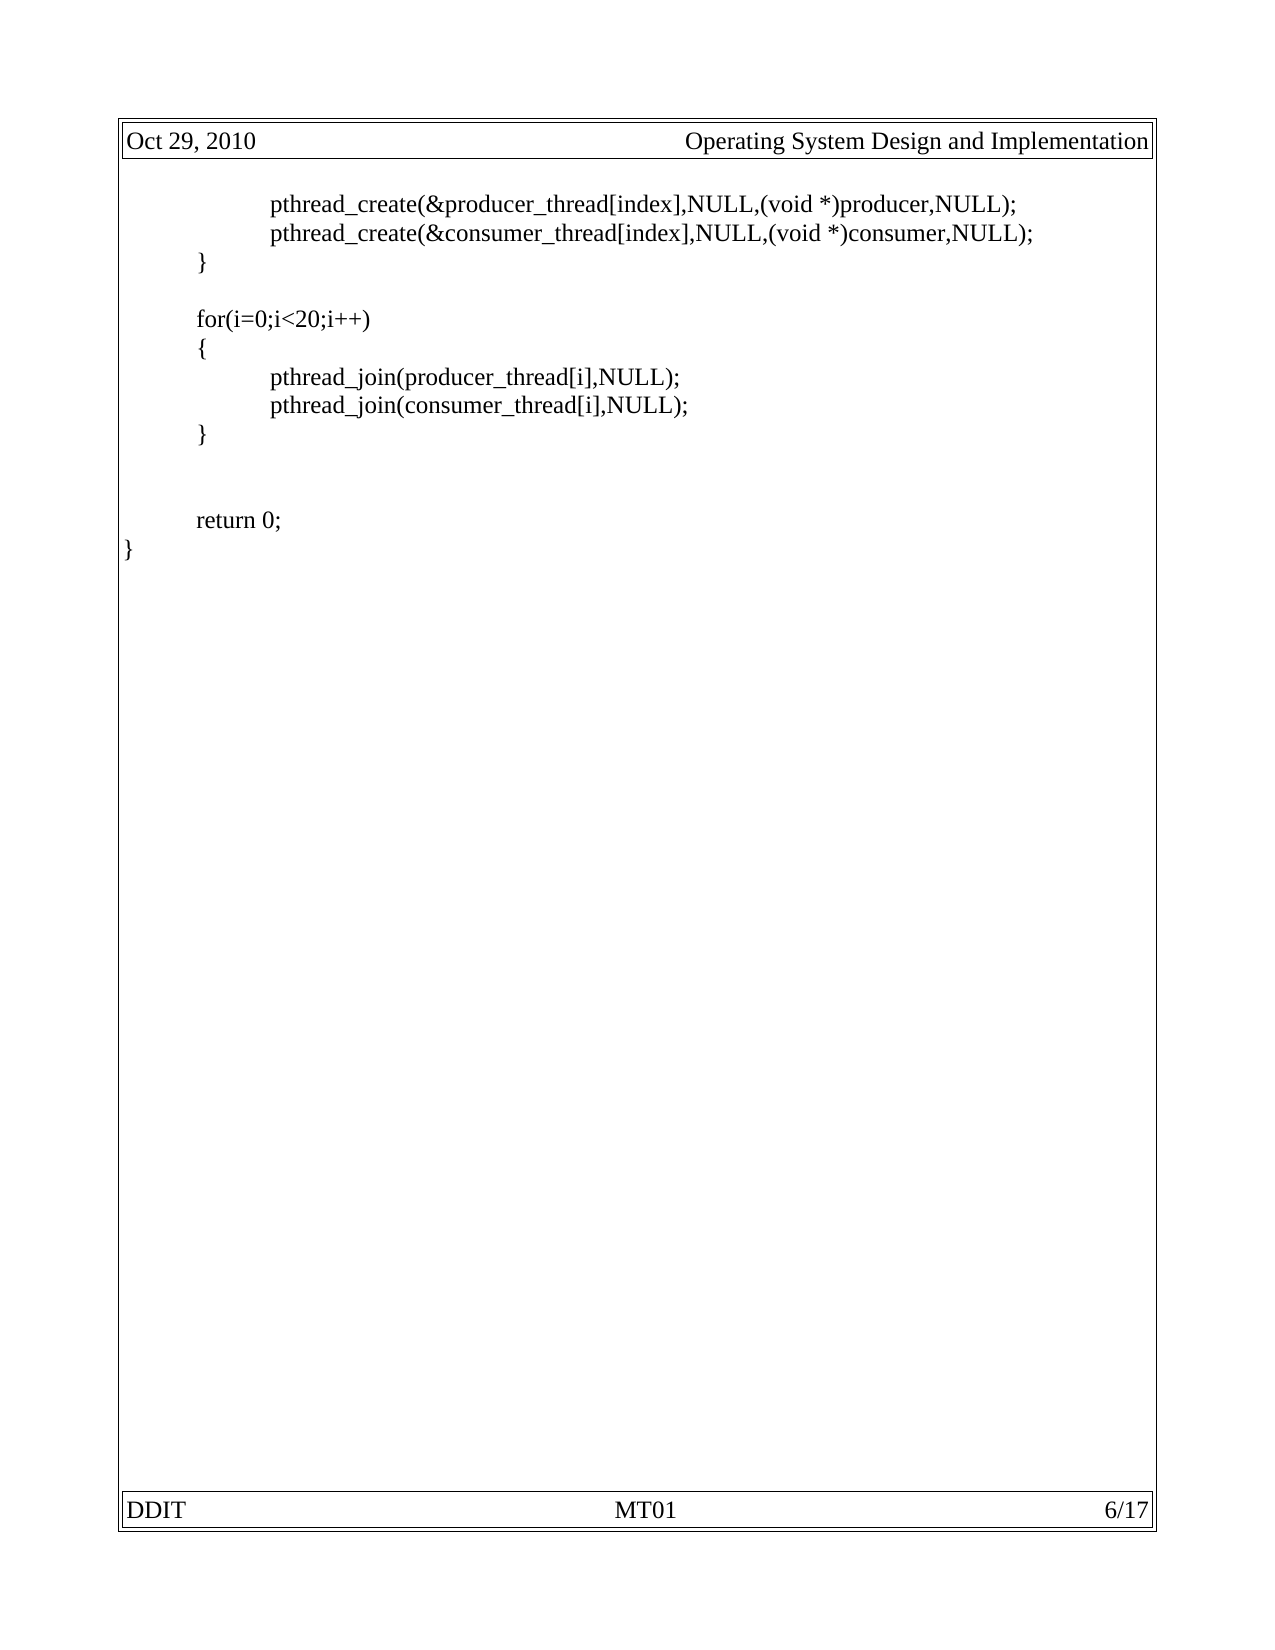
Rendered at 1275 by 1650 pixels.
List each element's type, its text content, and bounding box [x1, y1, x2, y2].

text } [122, 419, 1153, 448]
text for(i=0;i<20;i++) [122, 304, 1153, 333]
text } [122, 534, 1153, 563]
text pthread_join(consumer_thread[i],NULL); [122, 390, 1153, 419]
text { [122, 333, 1153, 362]
text return 0; [122, 505, 1153, 534]
text pthread_join(producer_thread[i],NULL); [122, 362, 1153, 390]
text } [122, 247, 1153, 275]
text pthread_create(&producer_thread[index],NULL,(void *)producer,NULL); [122, 189, 1153, 218]
text pthread_create(&consumer_thread[index],NULL,(void *)consumer,NULL); [122, 218, 1153, 247]
